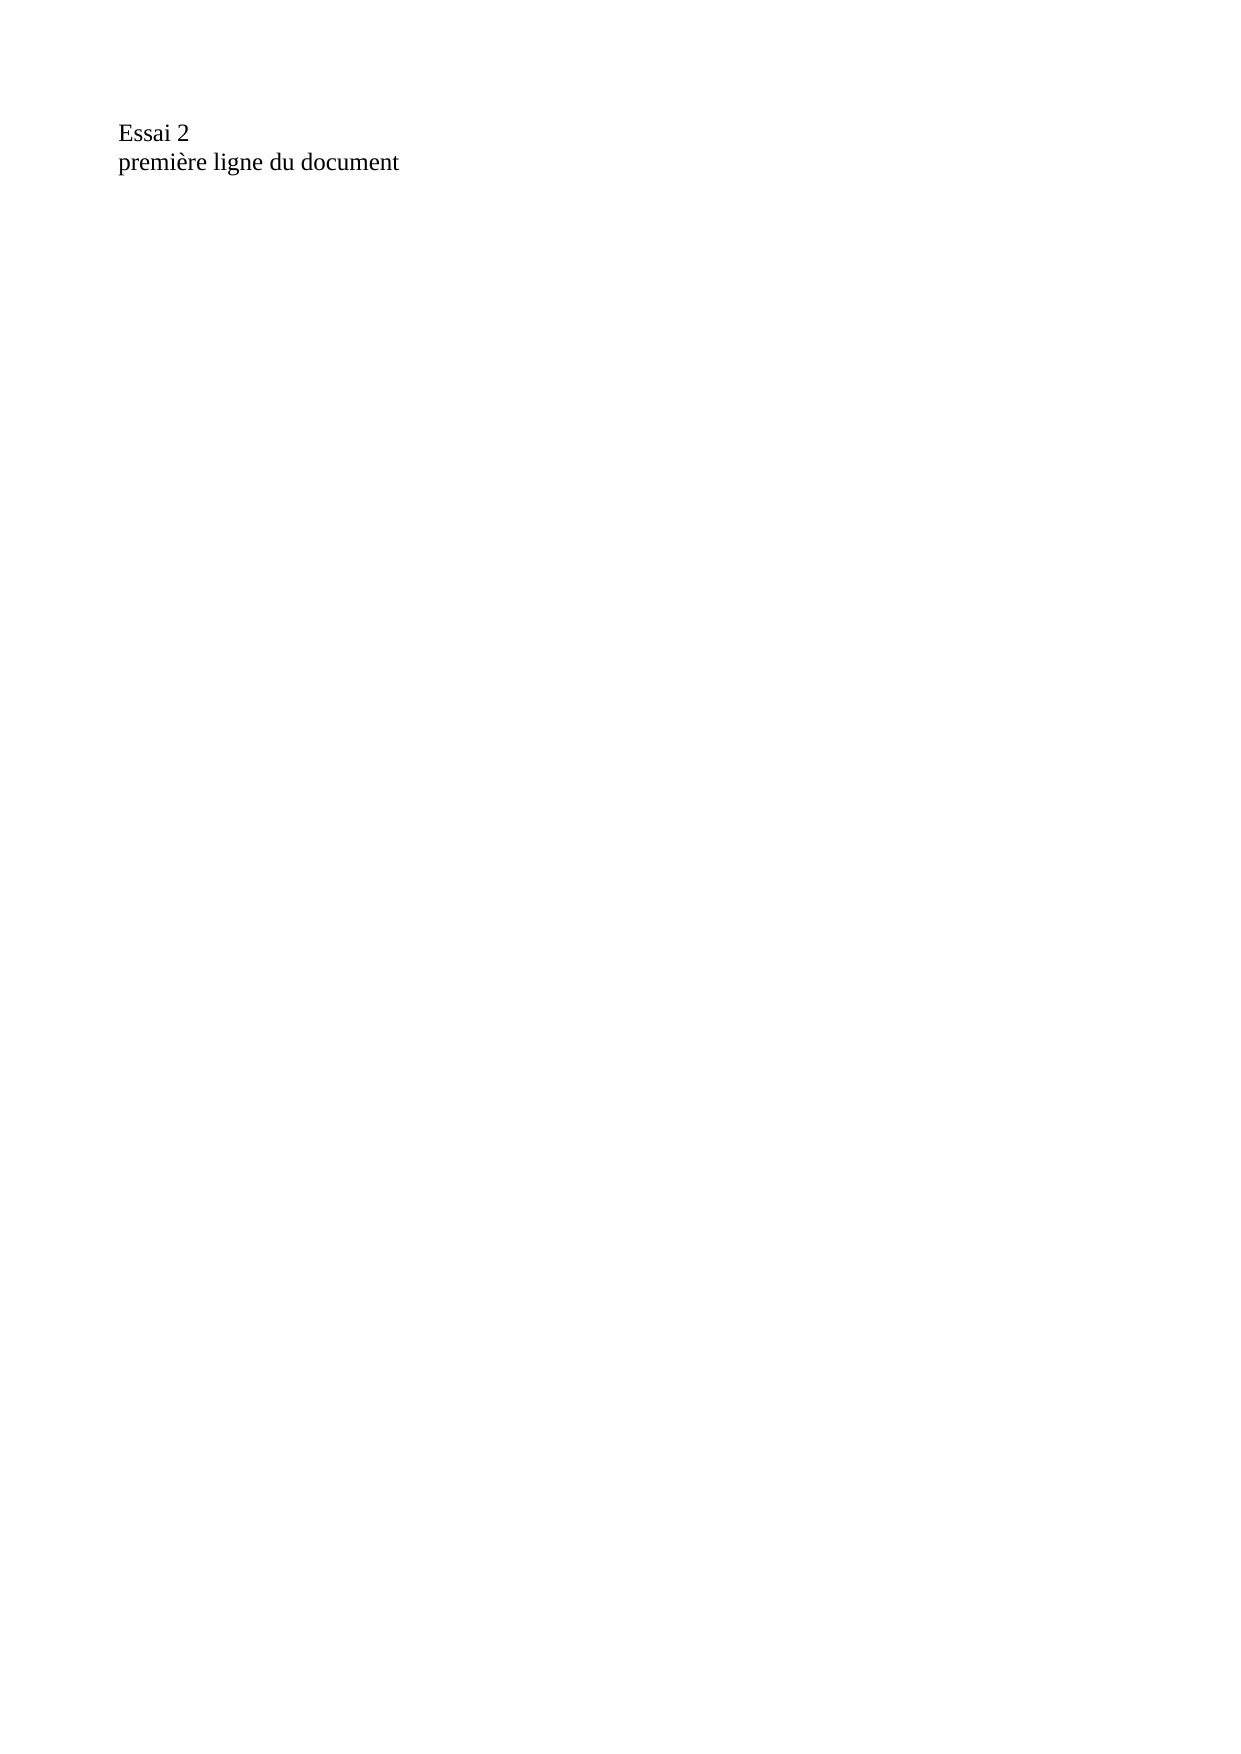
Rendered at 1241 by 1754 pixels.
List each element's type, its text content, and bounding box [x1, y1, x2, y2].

text première ligne du document [118, 147, 1122, 176]
text Essai 2 [118, 118, 1122, 147]
